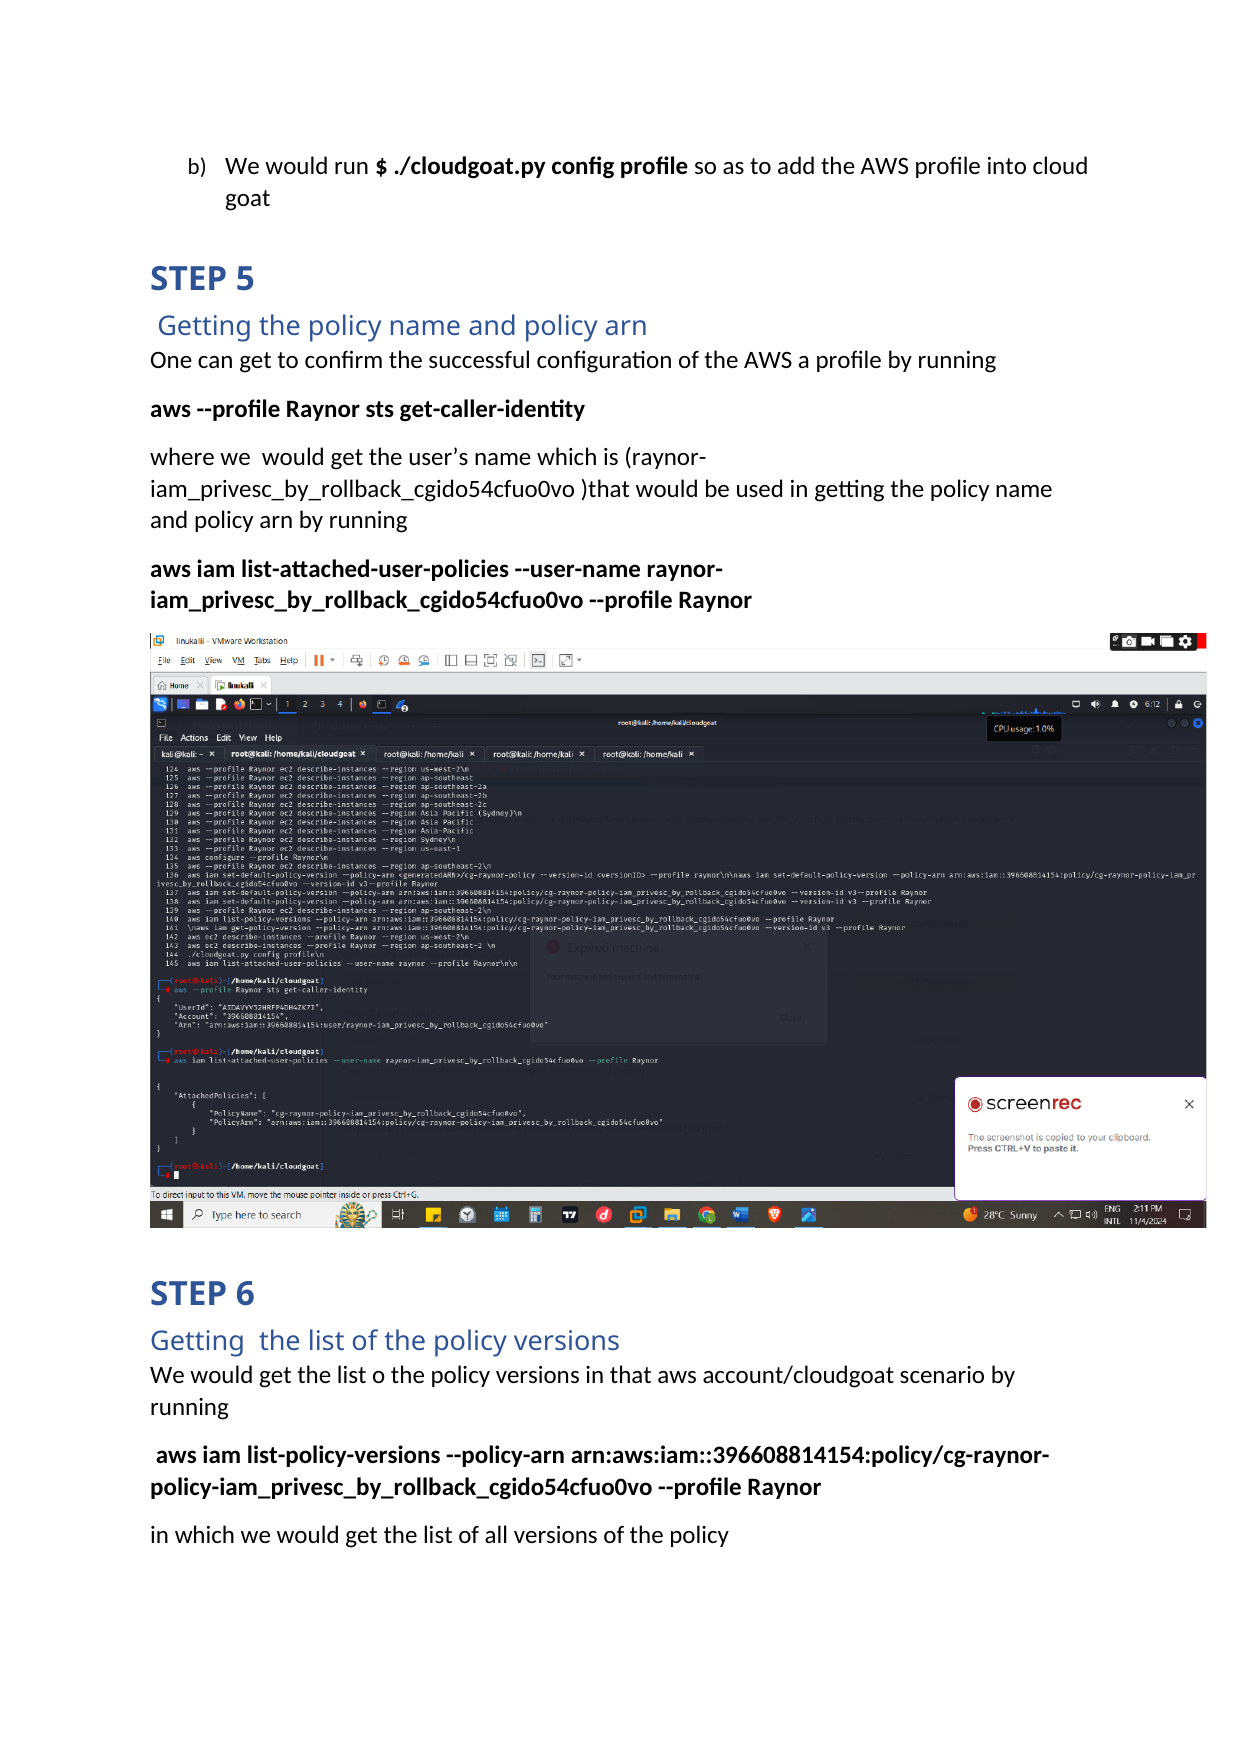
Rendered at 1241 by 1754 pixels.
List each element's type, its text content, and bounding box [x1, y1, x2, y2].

text One can get to confirm the successful configuration of the AWS a profile by running [150, 345, 1090, 375]
text aws iam list-policy-versions --policy-arn arn:aws:iam::396608814154:policy/cg-raynor-policy-iam_privesc_by_rollback_cgido54cfuo0vo --profile Raynor [150, 1439, 1090, 1502]
text aws iam list-attached-user-policies --user-name raynor-iam_privesc_by_rollback_cgido54cfuo0vo --profile Raynor [150, 553, 1090, 615]
subtitle Getting the list of the policy versions [150, 1321, 1090, 1358]
subtitle Getting the policy name and policy arn [150, 306, 1090, 343]
text We would get the list o the policy versions in that aws account/cloudgoat scenario by running [150, 1359, 1090, 1422]
text aws --profile Raynor sts get-caller-identity [150, 393, 1090, 423]
subtitle Step 5 [150, 255, 1090, 300]
list We would run $ ./cloudgoat.py config profile so as to add the AWS profile into cloud goat [187, 150, 1090, 212]
text where we would get the user’s name which is (raynor-iam_privesc_by_rollback_cgido54cfuo0vo )that would be used in getting the policy name and policy arn by running [150, 441, 1090, 535]
subtitle Step 6 [150, 1270, 1090, 1315]
text in which we would get the list of all versions of the policy [150, 1519, 1090, 1550]
